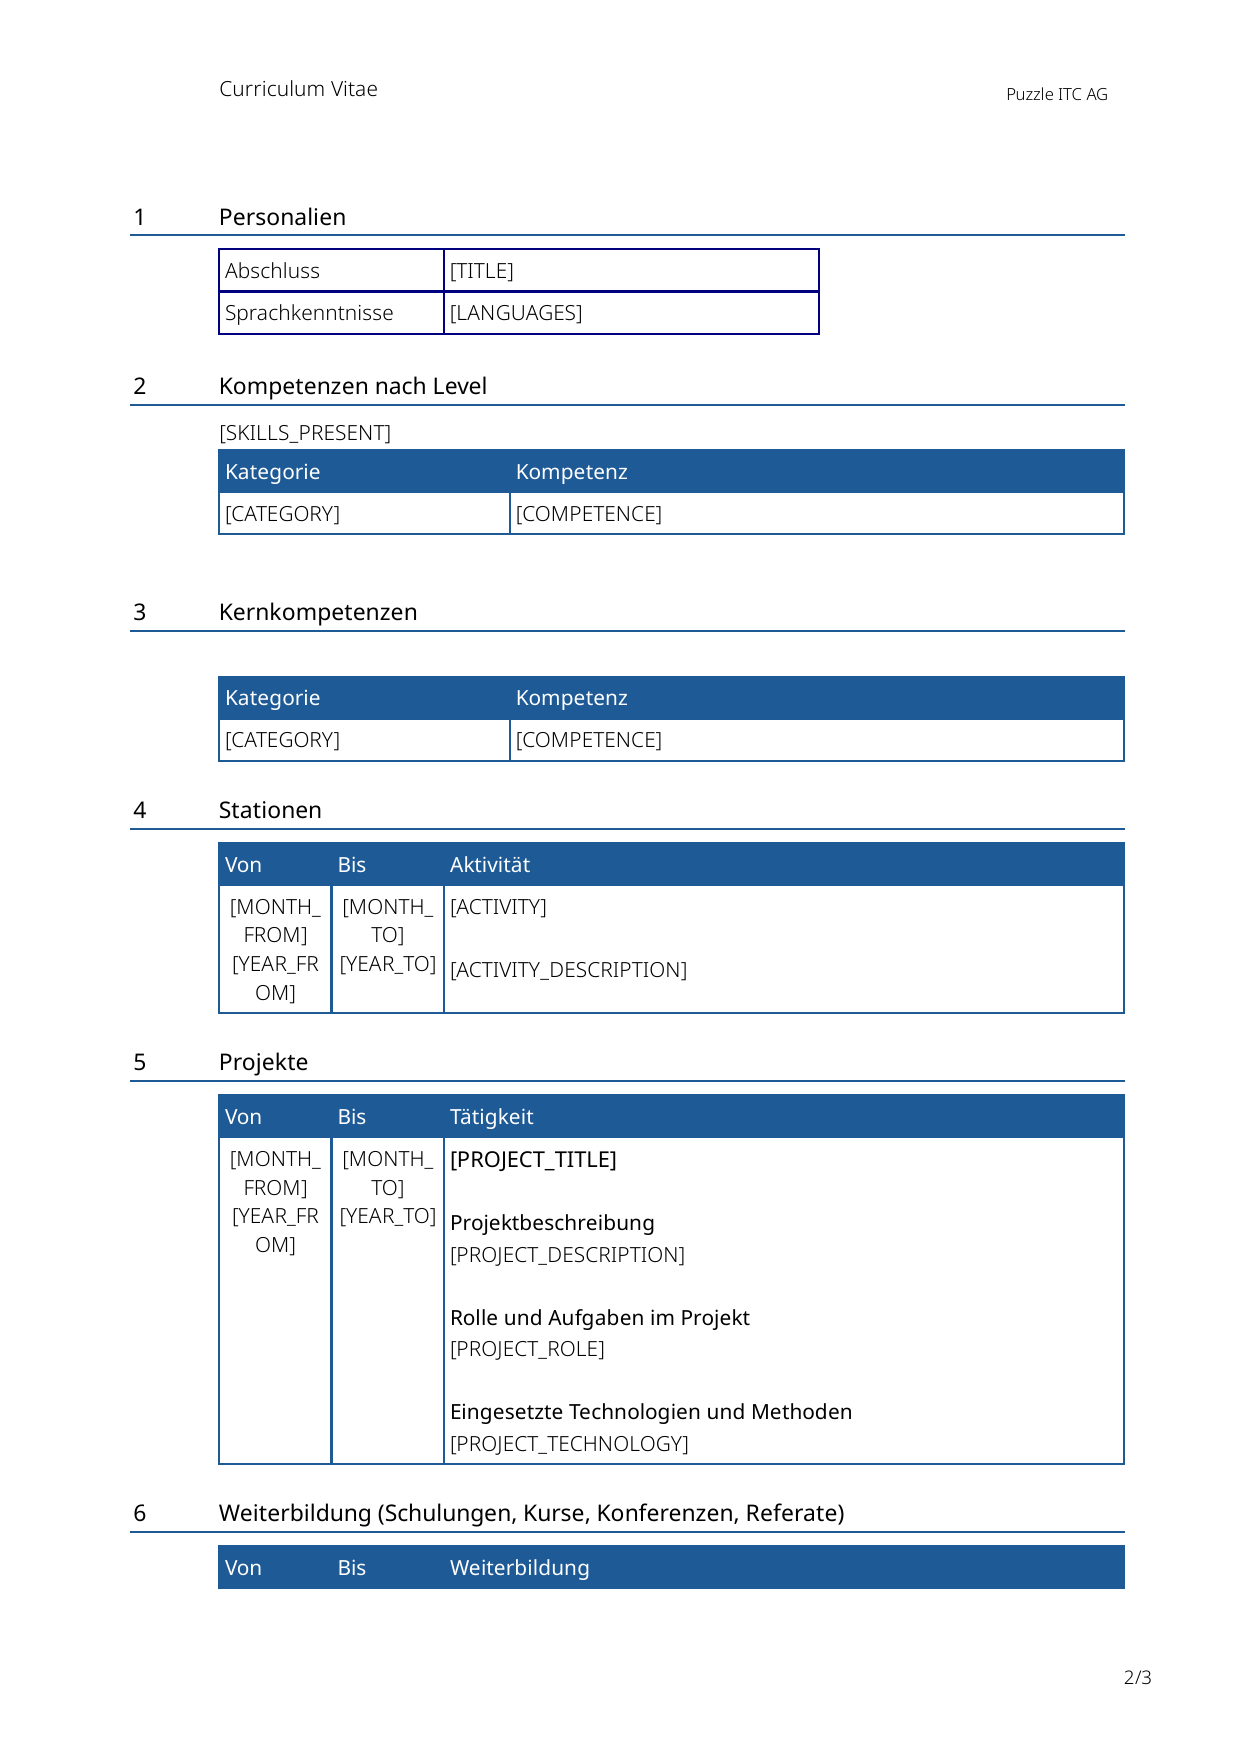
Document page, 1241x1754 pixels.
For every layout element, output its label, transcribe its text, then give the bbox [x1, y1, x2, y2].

table_header Von [220, 1096, 330, 1136]
table_header Kompetenz [511, 678, 1123, 718]
subtitle Stationen [130, 791, 1125, 828]
table_cell [COMPETENCE] [511, 720, 1123, 760]
table_header Aktivität [445, 844, 1123, 884]
table_cell [PROJECT_TITLE] Projektbeschreibung [PROJECT_DESCRIPTION] Rolle und Aufgaben im Projekt [PROJECT_ROLE] Eingesetzte Technologien und Methoden [PROJECT_TECHNOLOGY] [445, 1138, 1123, 1463]
table_cell [MONTH_FROM][YEAR_FROM] [220, 886, 330, 1012]
table_cell [CATEGORY] [220, 493, 509, 533]
table_cell [MONTH_TO][YEAR_TO] [333, 886, 443, 1012]
table_cell [CATEGORY] [220, 720, 509, 760]
subtitle Kompetenzen nach Level [130, 367, 1125, 404]
table_cell [LANGUAGES] [445, 293, 818, 332]
table_header Kategorie [220, 451, 509, 491]
table_header Bis [333, 1096, 443, 1136]
table_cell [ACTIVITY] [ACTIVITY_DESCRIPTION] [445, 886, 1123, 1012]
subtitle Projekte [130, 1043, 1125, 1080]
table_cell Sprachkenntnisse [220, 293, 443, 332]
table_header Kompetenz [511, 451, 1123, 491]
table_header Kategorie [220, 678, 509, 718]
table_header Von [220, 844, 330, 884]
table_header Tätigkeit [445, 1096, 1123, 1136]
table_cell [MONTH_TO][YEAR_TO] [333, 1138, 443, 1463]
subtitle Personalien [130, 197, 1125, 234]
subtitle Weiterbildung (Schulungen, Kurse, Konferenzen, Referate) [130, 1494, 1125, 1531]
table_header Weiterbildung [445, 1547, 1123, 1587]
table_header Bis [333, 1547, 443, 1587]
table_cell [MONTH_FROM][YEAR_FROM] [220, 1138, 330, 1463]
table_header [TITLE] [445, 250, 818, 290]
table_header Von [220, 1547, 330, 1587]
text [SKILLS_PRESENT] [219, 418, 1125, 446]
subtitle Kernkompetenzen [130, 593, 1125, 630]
table_header Abschluss [220, 250, 443, 290]
table_header Bis [333, 844, 443, 884]
table_cell [COMPETENCE] [511, 493, 1123, 533]
